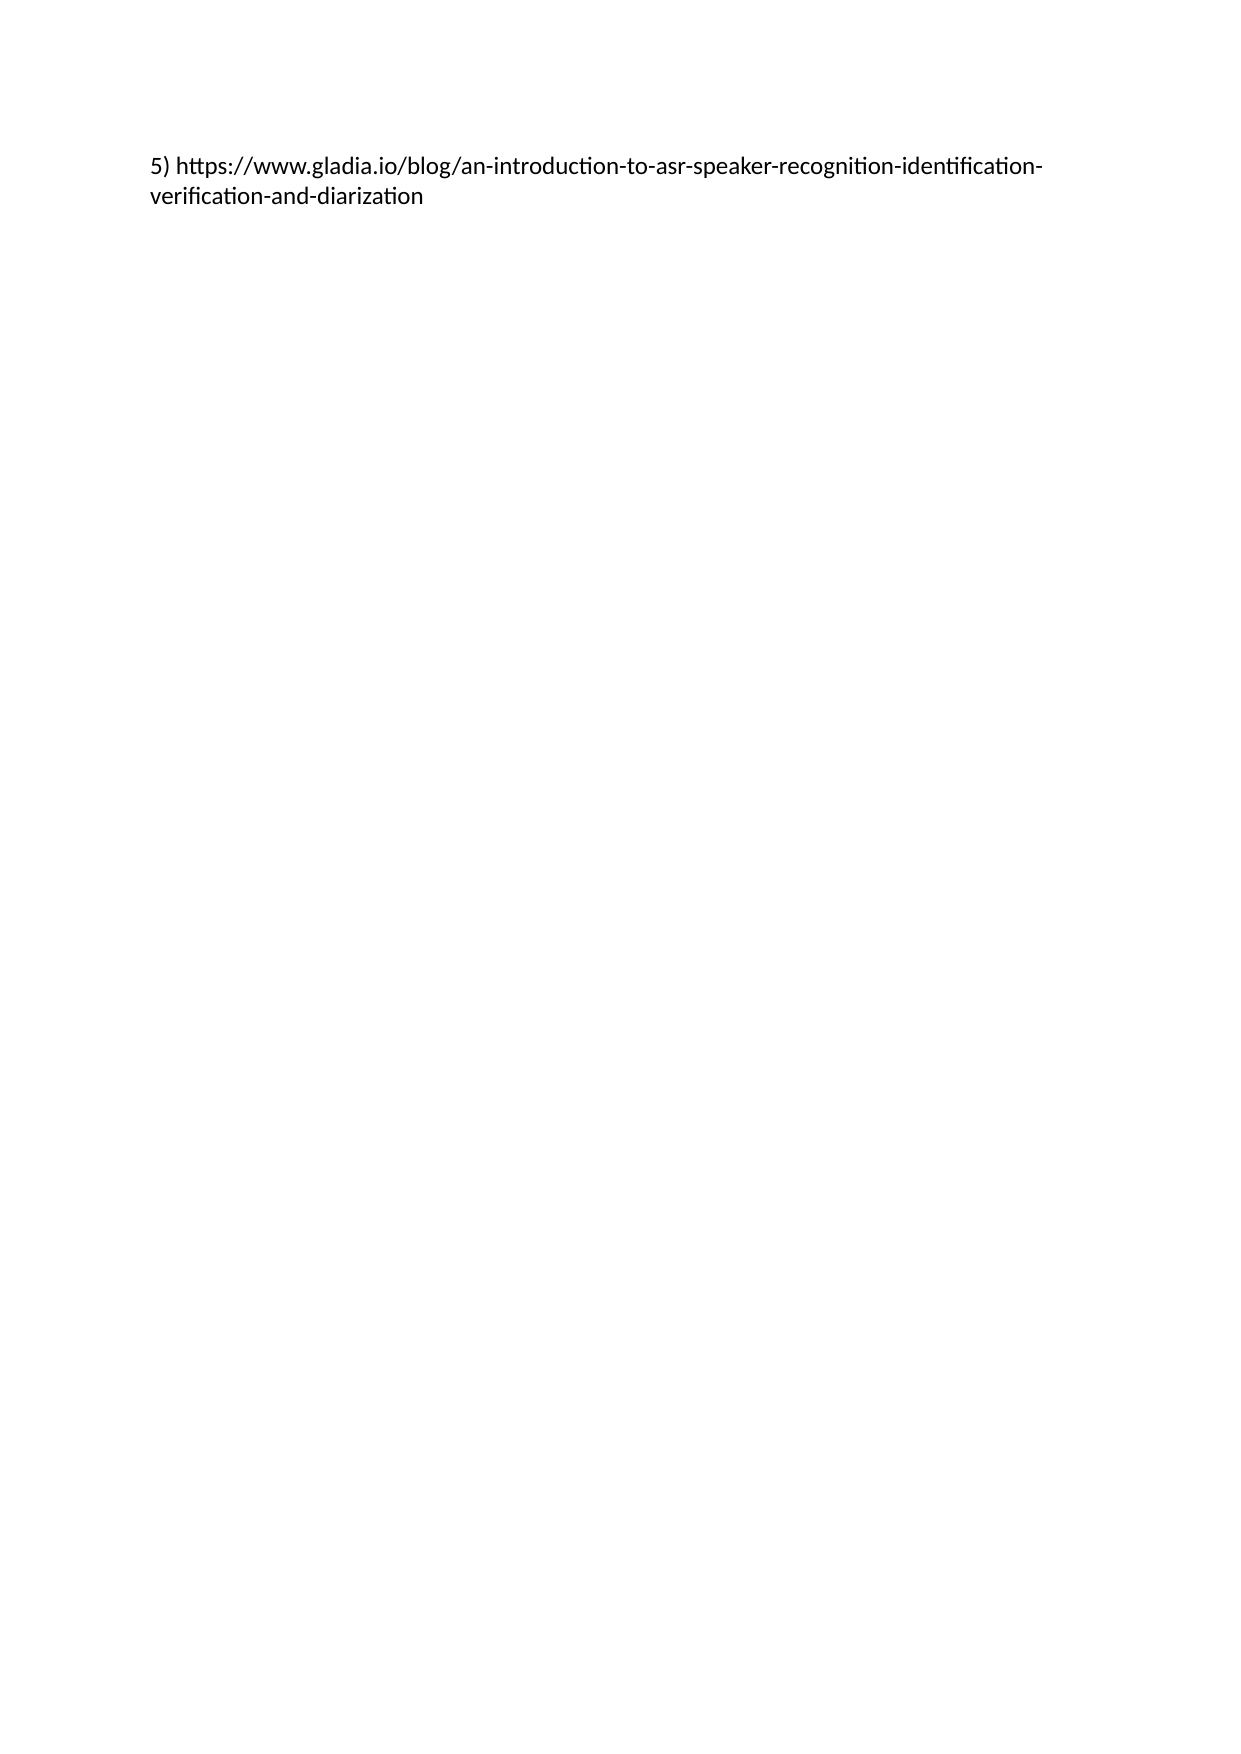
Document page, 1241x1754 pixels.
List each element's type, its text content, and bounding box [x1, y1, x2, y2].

text 5) https://www.gladia.io/blog/an-introduction-to-asr-speaker-recognition-identification-verification-and-diarization [150, 150, 1090, 211]
